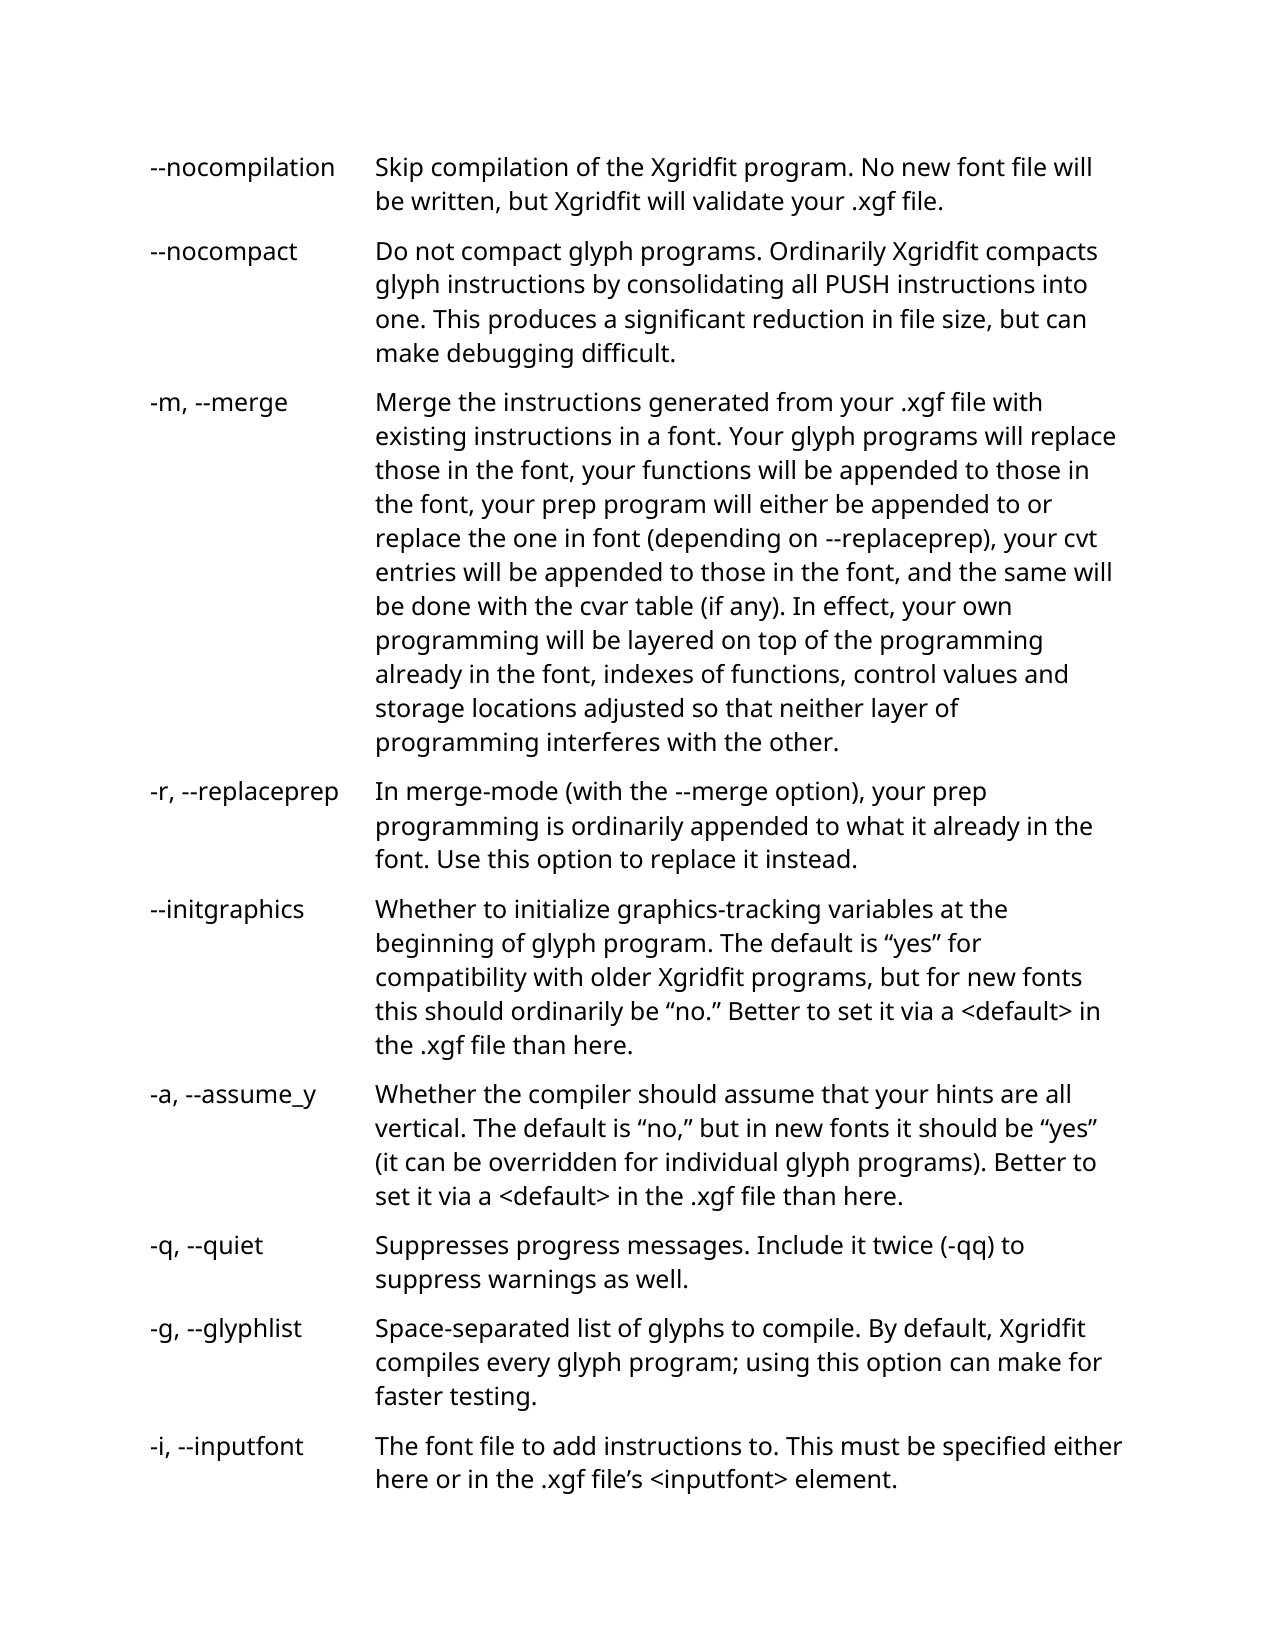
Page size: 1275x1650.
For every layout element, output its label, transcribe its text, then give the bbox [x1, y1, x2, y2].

list -i, --inputfont The font file to add instructions to. This must be specified either here or in the .xgf file’s <inputfont> element. [150, 1428, 1125, 1496]
list -q, --quiet Suppresses progress messages. Include it twice (-qq) to suppress warnings as well. [150, 1228, 1125, 1296]
list -m, --merge Merge the instructions generated from your .xgf file with existing instructions in a font. Your glyph programs will replace those in the font, your functions will be appended to those in the font, your prep program will either be appended to or replace the one in font (depending on ‑‑replaceprep), your cvt entries will be appended to those in the font, and the same will be done with the cvar table (if any). In effect, your own programming will be layered on top of the programming already in the font, indexes of functions, control values and storage locations adjusted so that neither layer of programming interferes with the other. [150, 384, 1125, 759]
list -a, --assume_y Whether the compiler should assume that your hints are all vertical. The default is “no,” but in new fonts it should be “yes” (it can be overridden for individual glyph programs). Better to set it via a <default> in the .xgf file than here. [150, 1077, 1125, 1213]
list --nocompilation Skip compilation of the Xgridfit program. No new font file will be written, but Xgridfit will validate your .xgf file. [150, 150, 1125, 218]
list -g, --glyphlist Space-separated list of glyphs to compile. By default, Xgridfit compiles every glyph program; using this option can make for faster testing. [150, 1311, 1125, 1413]
list --initgraphics Whether to initialize graphics-tracking variables at the beginning of glyph program. The default is “yes” for compatibility with older Xgridfit programs, but for new fonts this should ordinarily be “no.” Better to set it via a <default> in the .xgf file than here. [150, 891, 1125, 1062]
list -r, --replaceprep In merge-mode (with the ‑‑merge option), your prep programming is ordinarily appended to what it already in the font. Use this option to replace it instead. [150, 774, 1125, 876]
list --nocompact Do not compact glyph programs. Ordinarily Xgridfit compacts glyph instructions by consolidating all PUSH instructions into one. This produces a significant reduction in file size, but can make debugging difficult. [150, 233, 1125, 369]
